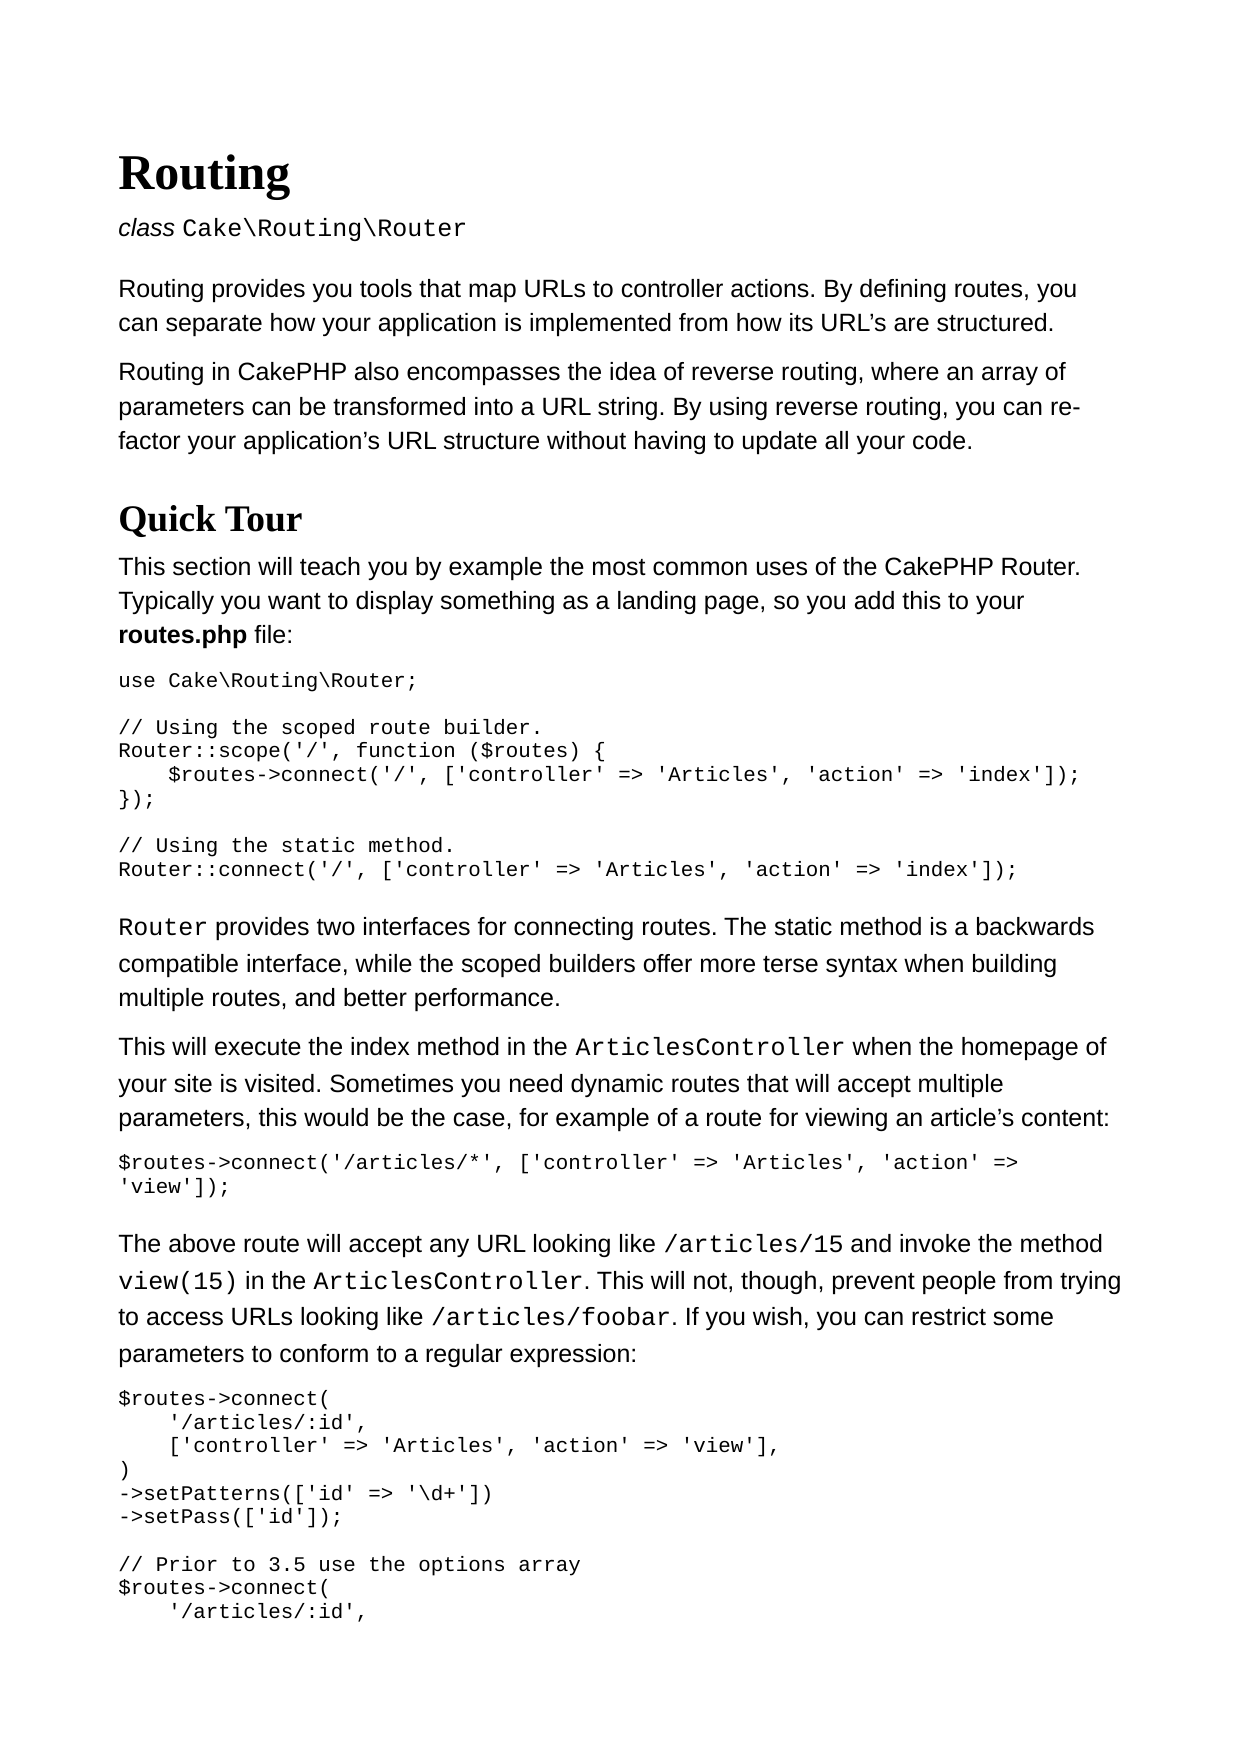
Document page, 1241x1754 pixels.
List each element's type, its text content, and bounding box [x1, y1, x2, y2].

subtitle Routing [118, 143, 1122, 201]
text ) [118, 1459, 1122, 1483]
text $routes->connect( [118, 1388, 1122, 1412]
subtitle Quick Tour [118, 496, 1122, 539]
subtitle class Cake\Routing\Router [118, 213, 1122, 244]
text This section will teach you by example the most common uses of the CakePHP Router. Typically you want to display something as a landing page, so you add this to your routes.php file: [118, 552, 1122, 649]
text Router provides two interfaces for connecting routes. The static method is a backwards compatible interface, while the scoped builders offer more terse syntax when building multiple routes, and better performance. [118, 912, 1122, 1012]
text ->setPatterns(['id' => '\d+']) [118, 1483, 1122, 1506]
text Routing provides you tools that map URLs to controller actions. By defining routes, you can separate how your application is implemented from how its URL’s are structured. [118, 273, 1122, 337]
text }); [118, 788, 1122, 811]
text This will execute the index method in the ArticlesController when the homepage of your site is visited. Sometimes you need dynamic routes that will accept multiple parameters, this would be the case, for example of a route for viewing an article’s content: [118, 1032, 1122, 1132]
text $routes->connect('/articles/*', ['controller' => 'Articles', 'action' => 'view']); [118, 1152, 1122, 1199]
text $routes->connect( [118, 1577, 1122, 1601]
text Router::connect('/', ['controller' => 'Articles', 'action' => 'index']); [118, 859, 1122, 882]
text Router::scope('/', function ($routes) { [118, 741, 1122, 764]
text // Prior to 3.5 use the options array [118, 1554, 1122, 1577]
text use Cake\Routing\Router; [118, 669, 1122, 693]
text ['controller' => 'Articles', 'action' => 'view'], [118, 1435, 1122, 1459]
text // Using the scoped route builder. [118, 717, 1122, 741]
text The above route will accept any URL looking like /articles/15 and invoke the method view(15) in the ArticlesController. This will not, though, prevent people from trying to access URLs looking like /articles/foobar. If you wish, you can restrict some parameters to conform to a regular expression: [118, 1229, 1122, 1368]
text ->setPass(['id']); [118, 1506, 1122, 1530]
text '/articles/:id', [118, 1412, 1122, 1435]
text $routes->connect('/', ['controller' => 'Articles', 'action' => 'index']); [118, 764, 1122, 788]
text // Using the static method. [118, 835, 1122, 859]
text '/articles/:id', [118, 1601, 1122, 1624]
text Routing in CakePHP also encompasses the idea of reverse routing, where an array of parameters can be transformed into a URL string. By using reverse routing, you can re-factor your application’s URL structure without having to update all your code. [118, 357, 1122, 455]
